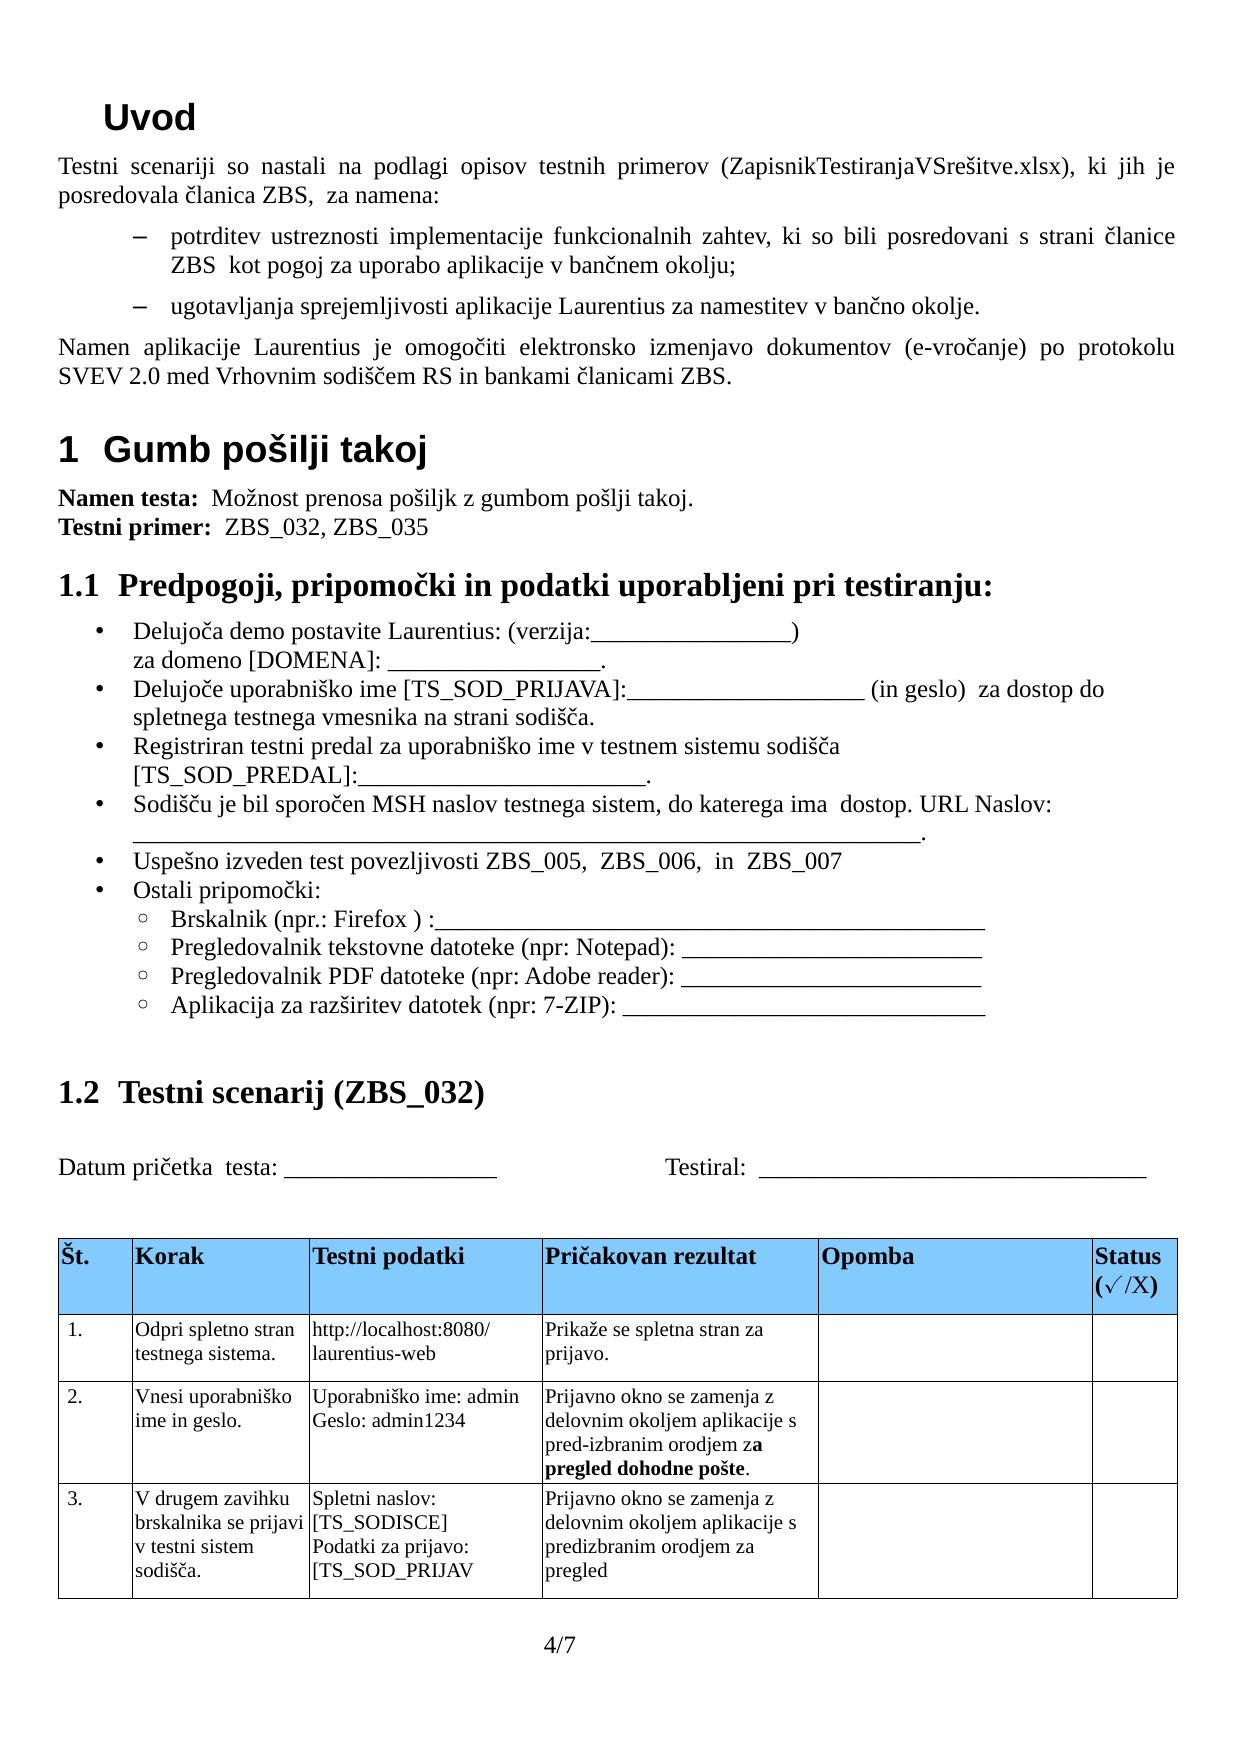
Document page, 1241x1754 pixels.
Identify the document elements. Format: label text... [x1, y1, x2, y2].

table_cell Prijavno okno se zamenja z delovnim okoljem aplikacije s predizbranim orodjem za pregled [543, 1484, 818, 1598]
subtitle Gumb pošilji takoj [58, 427, 1177, 470]
list Brskalnik (npr.: Firefox ) :____________________________________________ [133, 904, 1177, 932]
list Aplikacija za razširitev datotek (npr: 7-ZIP): _____________________________ [133, 990, 1177, 1019]
table_cell Spletni naslov: [TS_SODISCE] Podatki za prijavo: [TS_SOD_PRIJAV [310, 1484, 542, 1598]
list Uspešno izveden test povezljivosti ZBS_005, ZBS_006, in ZBS_007 [95, 846, 1177, 875]
table_cell [819, 1484, 1092, 1598]
table_cell [819, 1382, 1092, 1483]
table_cell Odpri spletno stran testnega sistema. [133, 1315, 309, 1381]
text Testni primer: ZBS_032, ZBS_035 [58, 512, 1177, 540]
table_header Št. [59, 1239, 132, 1314]
table_header Status (✓/X) [1093, 1239, 1177, 1314]
table_cell [1093, 1382, 1177, 1483]
table_cell [59, 1382, 132, 1483]
table_cell [1093, 1484, 1177, 1598]
table_header Testni podatki [310, 1239, 542, 1314]
text Datum pričetka testa: _________________ Testiral: _______________________________ [58, 1152, 1177, 1181]
text Namen testa: Možnost prenosa pošiljk z gumbom pošlji takoj. [58, 483, 1177, 512]
table_cell Uporabniško ime: admin Geslo: admin1234 [310, 1382, 542, 1483]
table_cell V drugem zavihku brskalnika se prijavi v testni sistem sodišča. [133, 1484, 309, 1598]
table_header Opomba [819, 1239, 1092, 1314]
table_cell Vnesi uporabniško ime in geslo. [133, 1382, 309, 1483]
table_header Korak [133, 1239, 309, 1314]
subtitle Testni scenarij (ZBS_032) [58, 1072, 1177, 1111]
list Delujoče uporabniško ime [TS_SOD_PRIJAVA]:___________________ (in geslo) za dostop do spletnega testnega vmesnika na strani sodišča. [95, 674, 1177, 731]
table_cell [819, 1315, 1092, 1381]
subtitle Predpogoji, pripomočki in podatki uporabljeni pri testiranju: [58, 565, 1177, 604]
subtitle Uvod [58, 95, 1177, 138]
table_cell [1093, 1315, 1177, 1381]
table_cell Prikaže se spletna stran za prijavo. [543, 1315, 818, 1381]
text Namen aplikacije Laurentius je omogočiti elektronsko izmenjavo dokumentov (e-vročanje) po protokolu SVEV 2.0 med Vrhovnim sodiščem RS in bankami članicami ZBS. [58, 332, 1177, 390]
list potrditev ustreznosti implementacije funkcionalnih zahtev, ki so bili posredovani s strani članice ZBS kot pogoj za uporabo aplikacije v bančnem okolju; [133, 221, 1177, 278]
table_header Pričakovan rezultat [543, 1239, 818, 1314]
table_cell http://localhost:8080/laurentius-web [310, 1315, 542, 1381]
table_cell [59, 1484, 132, 1598]
table_cell Prijavno okno se zamenja z delovnim okoljem aplikacije s pred-izbranim orodjem za pregled dohodne pošte. [543, 1382, 818, 1483]
list ugotavljanja sprejemljivosti aplikacije Laurentius za namestitev v bančno okolje. [133, 291, 1177, 320]
list Pregledovalnik PDF datoteke (npr: Adobe reader): ________________________ [133, 961, 1177, 990]
text Testni scenariji so nastali na podlagi opisov testnih primerov (ZapisnikTestiranjaVSrešitve.xlsx), ki jih je posredovala članica ZBS, za namena: [58, 151, 1177, 208]
list Sodišču je bil sporočen MSH naslov testnega sistem, do katerega ima dostop. URL Naslov: _______________________________________________________________. [95, 789, 1177, 846]
list Ostali pripomočki: [95, 875, 1177, 904]
table_cell [59, 1315, 132, 1381]
list Registriran testni predal za uporabniško ime v testnem sistemu sodišča [TS_SOD_PREDAL]:_______________________. [95, 731, 1177, 789]
list Delujoča demo postavite Laurentius: (verzija:________________) za domeno [DOMENA]: _________________. [95, 616, 1177, 674]
list Pregledovalnik tekstovne datoteke (npr: Notepad): ________________________ [133, 932, 1177, 961]
